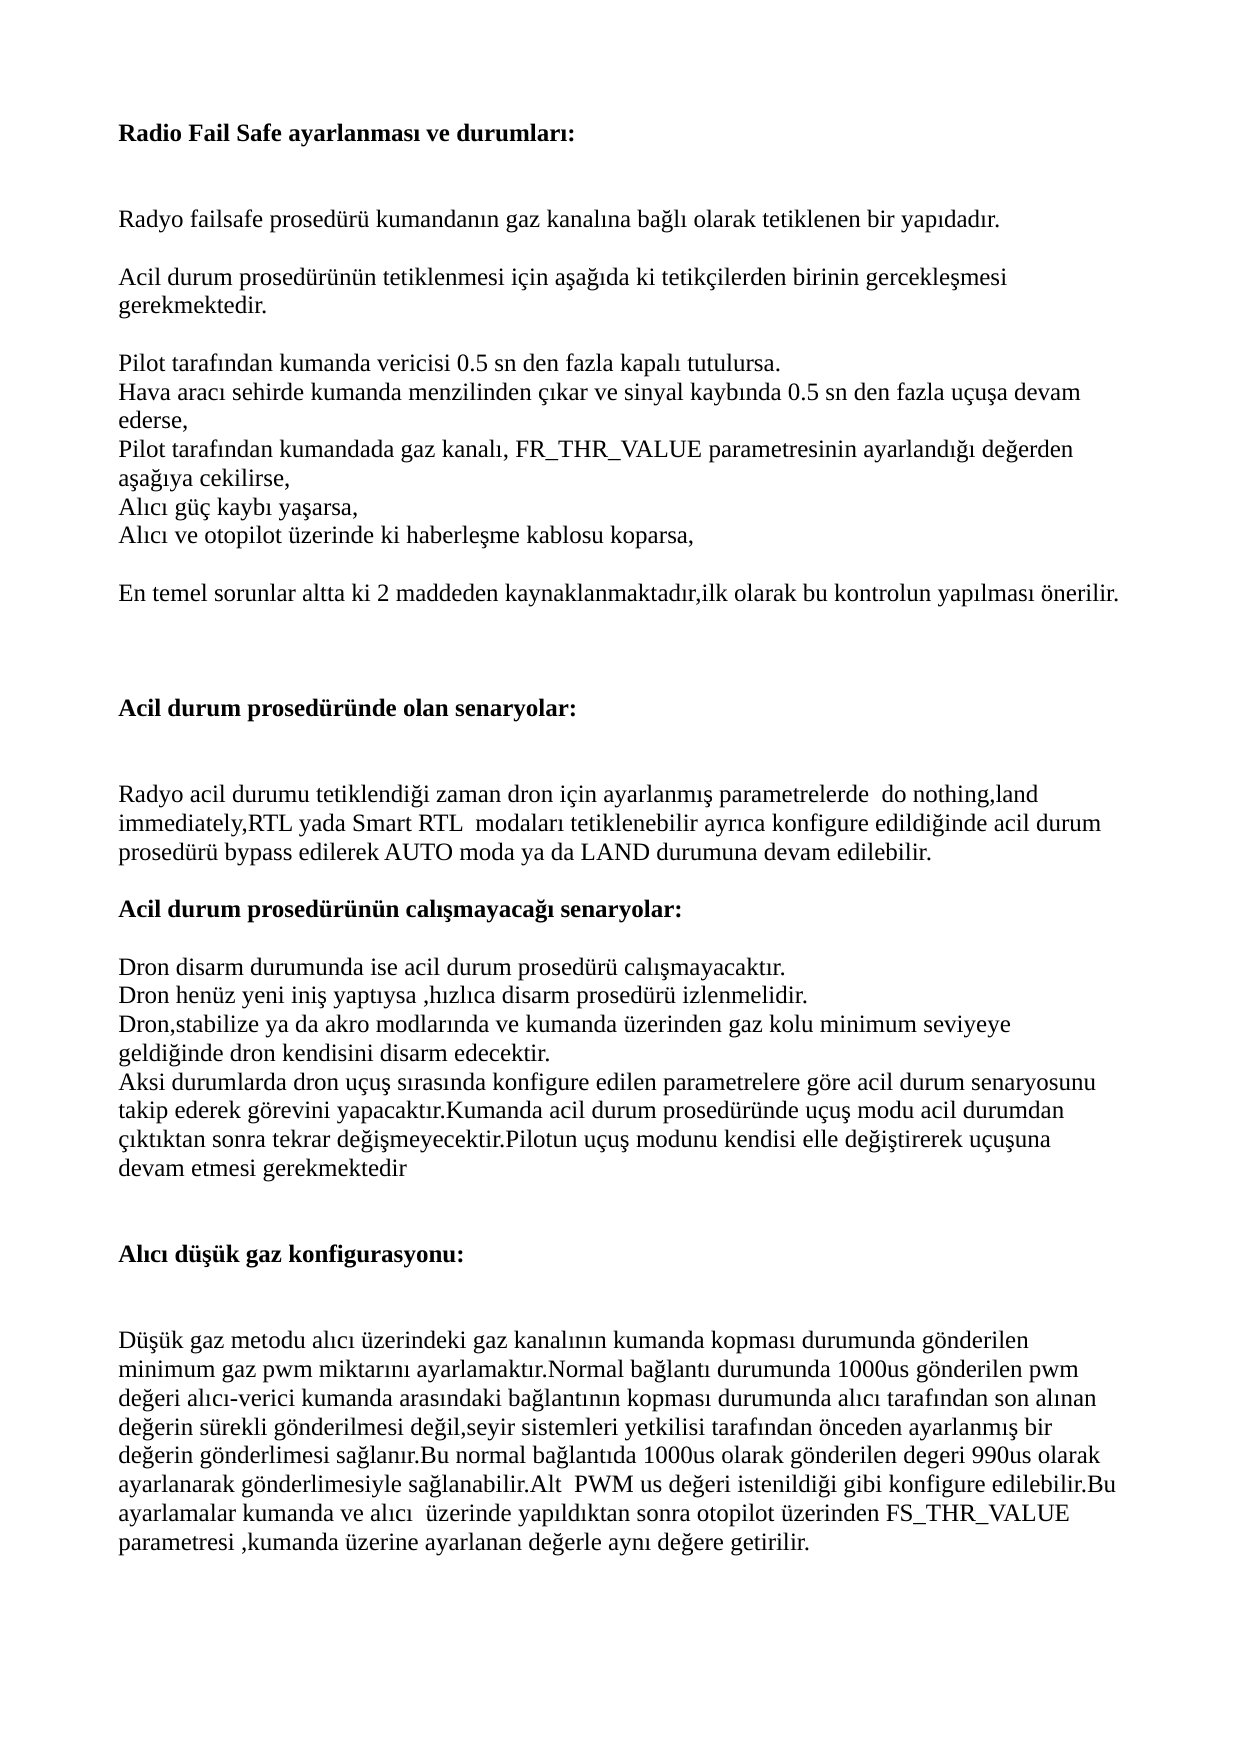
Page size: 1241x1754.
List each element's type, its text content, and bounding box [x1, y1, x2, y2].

text Acil durum prosedürünün calışmayacağı senaryolar: [118, 894, 1122, 923]
text Acil durum prosedüründe olan senaryolar: [118, 693, 1122, 722]
text Pilot tarafından kumandada gaz kanalı, FR_THR_VALUE parametresinin ayarlandığı değerden aşağıya cekilirse, [118, 434, 1122, 492]
text Radyo acil durumu tetiklendiği zaman dron için ayarlanmış parametrelerde do nothing,land immediately,RTL yada Smart RTL modaları tetiklenebilir ayrıca konfigure edildiğinde acil durum prosedürü bypass edilerek AUTO moda ya da LAND durumuna devam edilebilir. [118, 779, 1122, 866]
text Düşük gaz metodu alıcı üzerindeki gaz kanalının kumanda kopması durumunda gönderilen minimum gaz pwm miktarını ayarlamaktır.Normal bağlantı durumunda 1000us gönderilen pwm değeri alıcı-verici kumanda arasındaki bağlantının kopması durumunda alıcı tarafından son alınan değerin sürekli gönderilmesi değil,seyir sistemleri yetkilisi tarafından önceden ayarlanmış bir değerin gönderlimesi sağlanır.Bu normal bağlantıda 1000us olarak gönderilen degeri 990us olarak ayarlanarak gönderlimesiyle sağlanabilir.Alt PWM us değeri istenildiği gibi konfigure edilebilir.Bu ayarlamalar kumanda ve alıcı üzerinde yapıldıktan sonra otopilot üzerinden FS_THR_VALUE parametresi ,kumanda üzerine ayarlanan değerle aynı değere getirilir. [118, 1326, 1122, 1556]
text Hava aracı sehirde kumanda menzilinden çıkar ve sinyal kaybında 0.5 sn den fazla uçuşa devam ederse, [118, 377, 1122, 434]
text En temel sorunlar altta ki 2 maddeden kaynaklanmaktadır,ilk olarak bu kontrolun yapılması önerilir. [118, 578, 1122, 607]
text Radio Fail Safe ayarlanması ve durumları: [118, 118, 1122, 147]
text Dron,stabilize ya da akro modlarında ve kumanda üzerinden gaz kolu minimum seviyeye geldiğinde dron kendisini disarm edecektir. [118, 1009, 1122, 1067]
text Alıcı güç kaybı yaşarsa, [118, 492, 1122, 521]
text Aksi durumlarda dron uçuş sırasında konfigure edilen parametrelere göre acil durum senaryosunu takip ederek görevini yapacaktır.Kumanda acil durum prosedüründe uçuş modu acil durumdan çıktıktan sonra tekrar değişmeyecektir.Pilotun uçuş modunu kendisi elle değiştirerek uçuşuna devam etmesi gerekmektedir [118, 1067, 1122, 1182]
text Acil durum prosedürünün tetiklenmesi için aşağıda ki tetikçilerden birinin gercekleşmesi gerekmektedir. [118, 262, 1122, 319]
text Radyo failsafe prosedürü kumandanın gaz kanalına bağlı olarak tetiklenen bir yapıdadır. [118, 204, 1122, 233]
text Dron henüz yeni iniş yaptıysa ,hızlıca disarm prosedürü izlenmelidir. [118, 981, 1122, 1009]
text Dron disarm durumunda ise acil durum prosedürü calışmayacaktır. [118, 952, 1122, 981]
text Pilot tarafından kumanda vericisi 0.5 sn den fazla kapalı tutulursa. [118, 348, 1122, 377]
text Alıcı ve otopilot üzerinde ki haberleşme kablosu koparsa, [118, 521, 1122, 549]
text Alıcı düşük gaz konfigurasyonu: [118, 1239, 1122, 1268]
